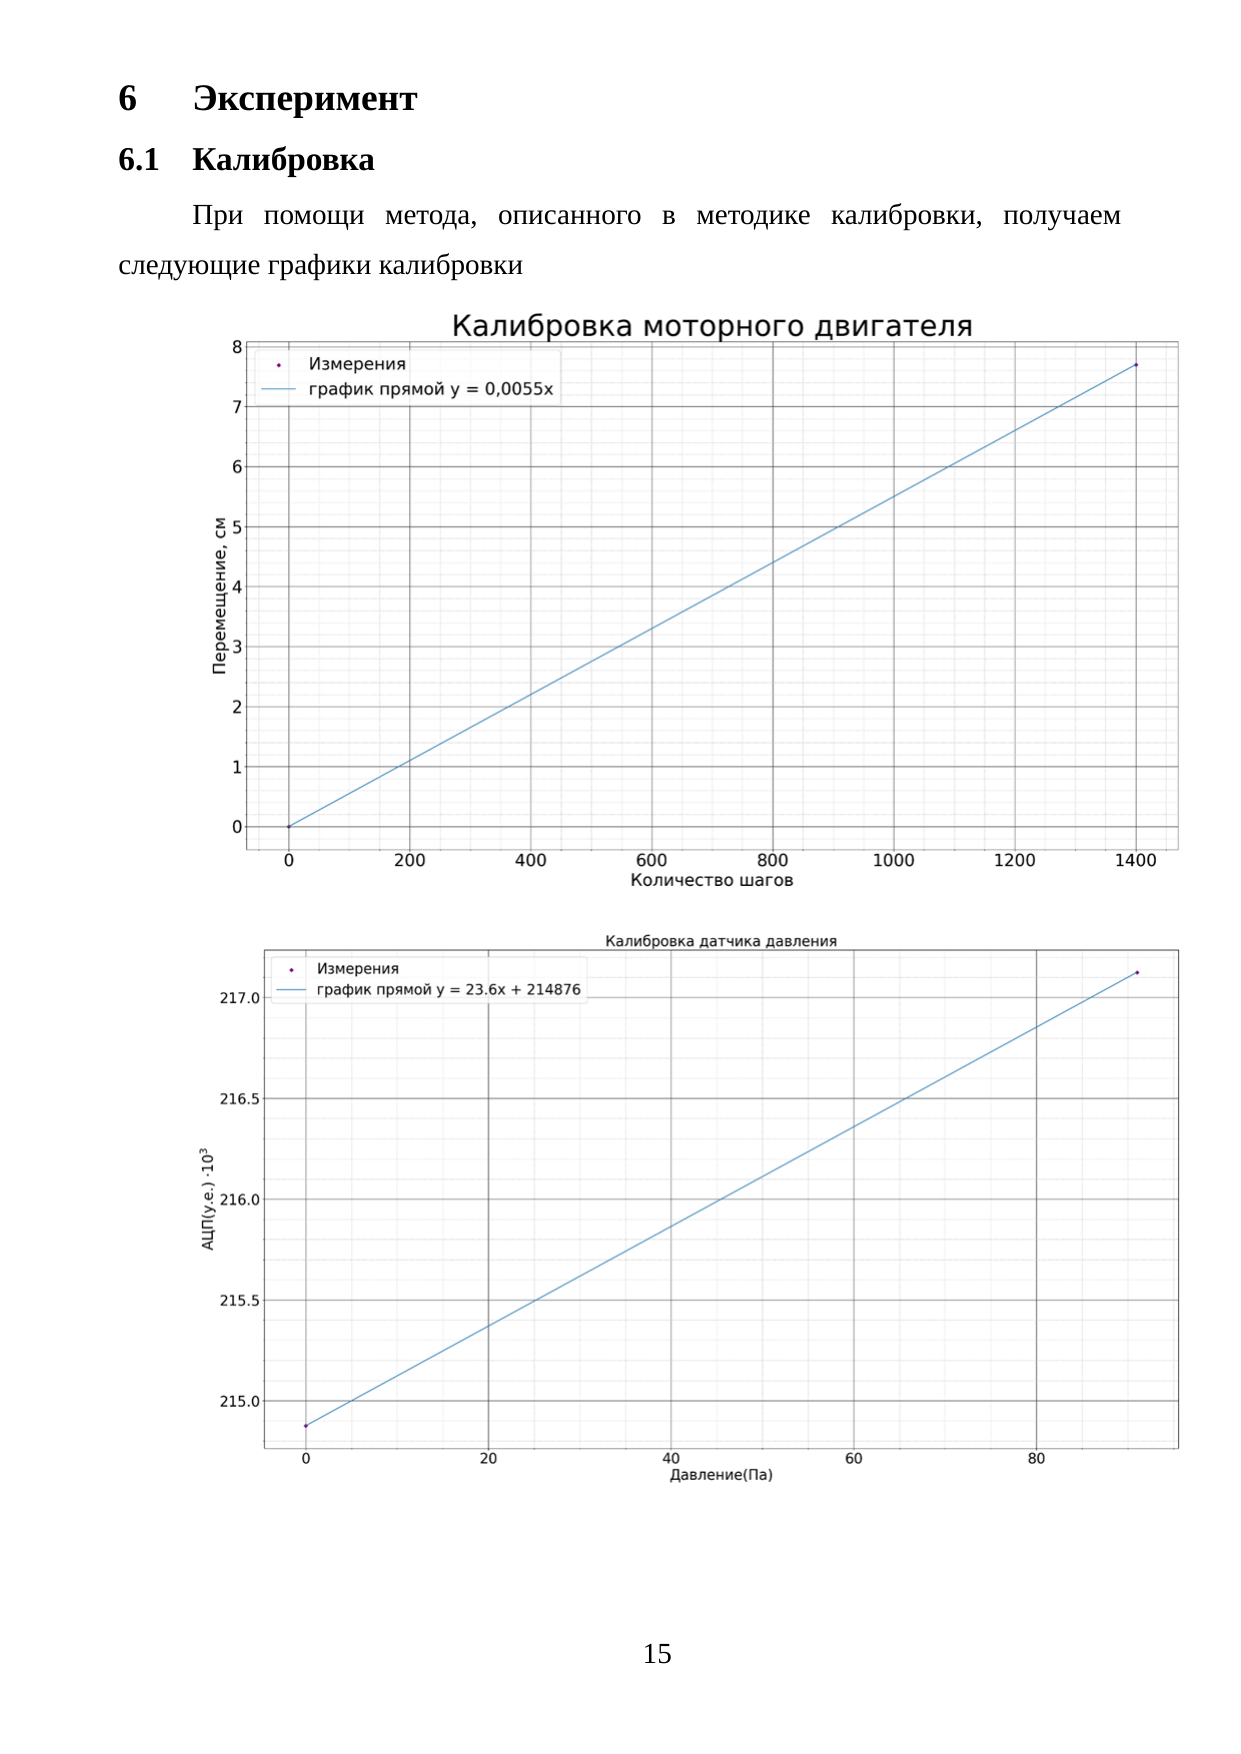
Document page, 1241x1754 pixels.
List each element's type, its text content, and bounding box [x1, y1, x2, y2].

subtitle Эксперимент [118, 75, 1122, 118]
subtitle Калибровка [118, 140, 1122, 178]
text При помощи метода, описанного в методике калибровки, получаем следующие графики калибровки [118, 197, 1122, 281]
